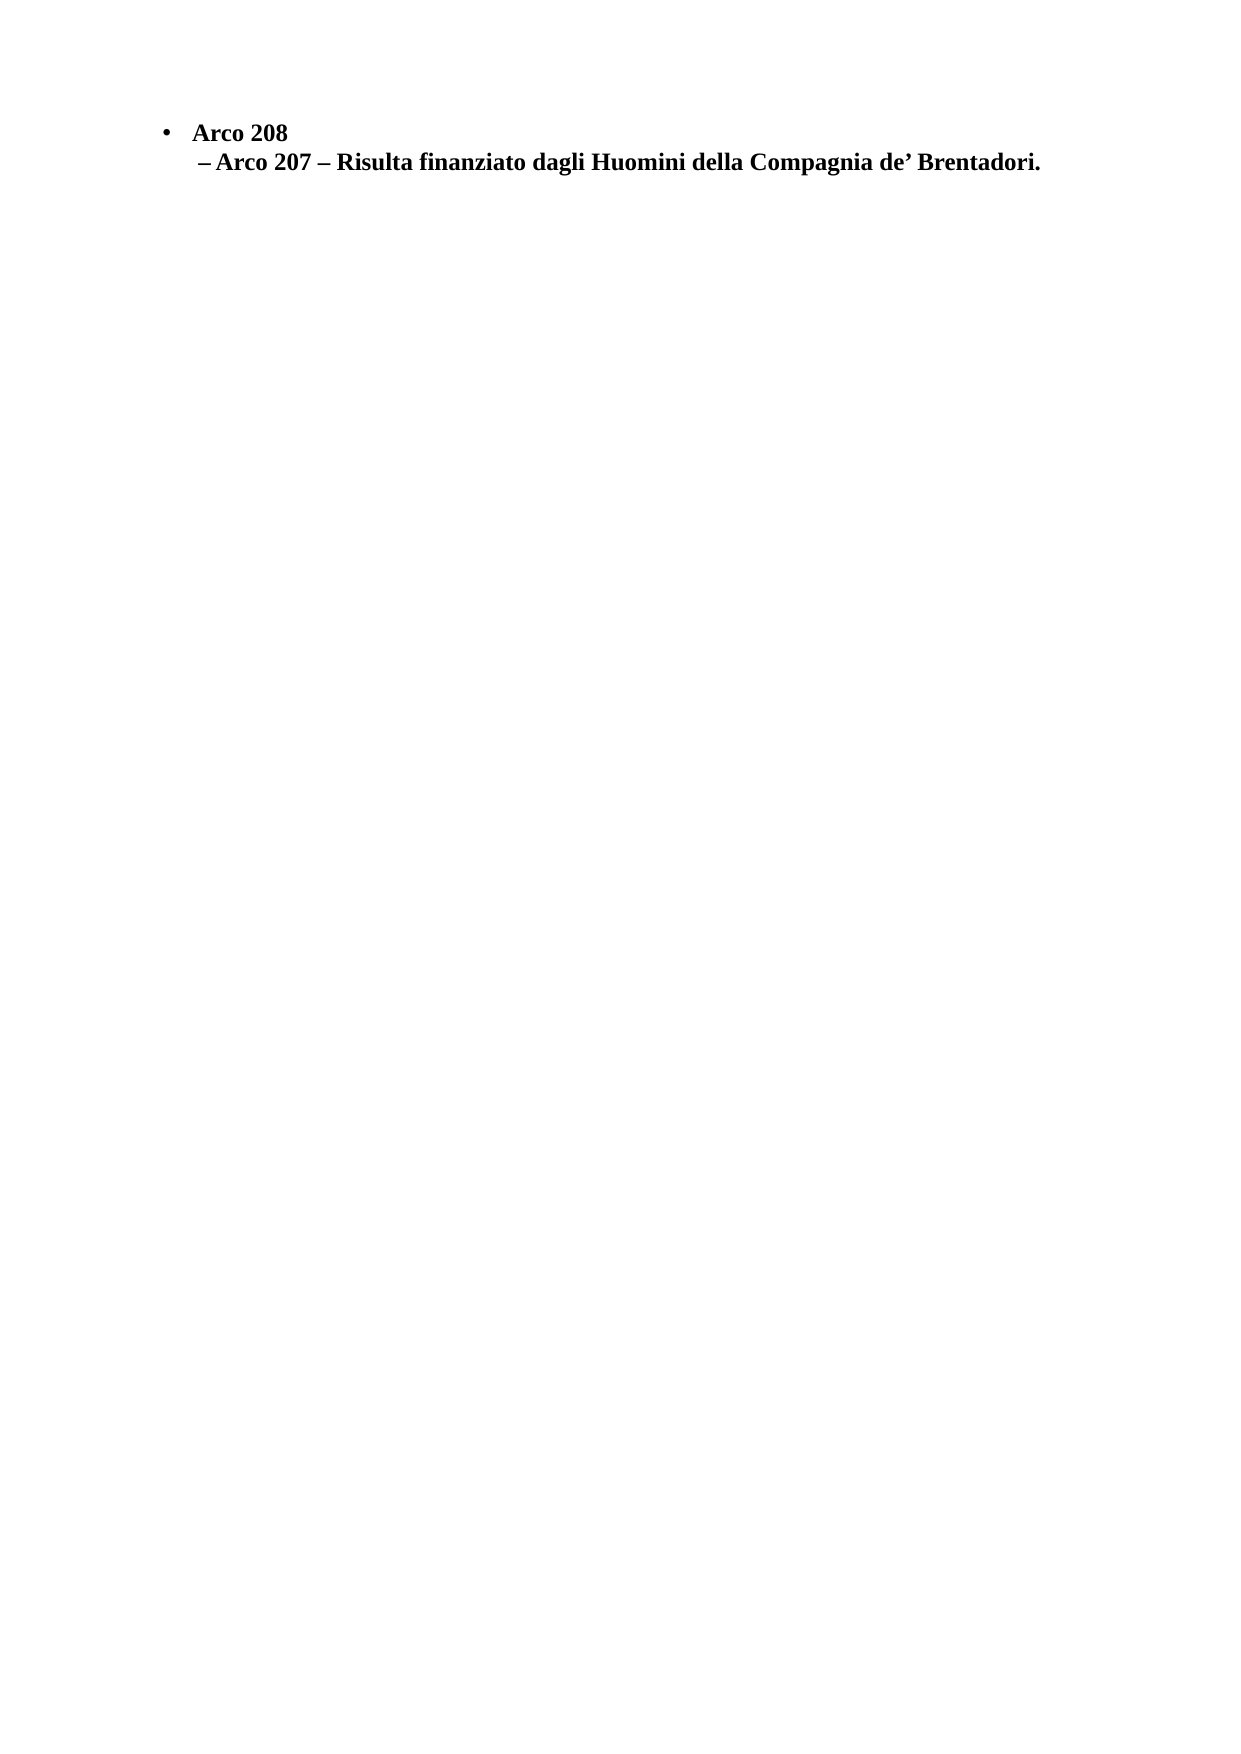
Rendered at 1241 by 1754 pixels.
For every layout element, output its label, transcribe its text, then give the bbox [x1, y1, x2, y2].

list Arco 208 – Arco 207 – Risulta finanziato dagli Huomini della Compagnia de’ Brentadori. [162, 118, 1122, 176]
